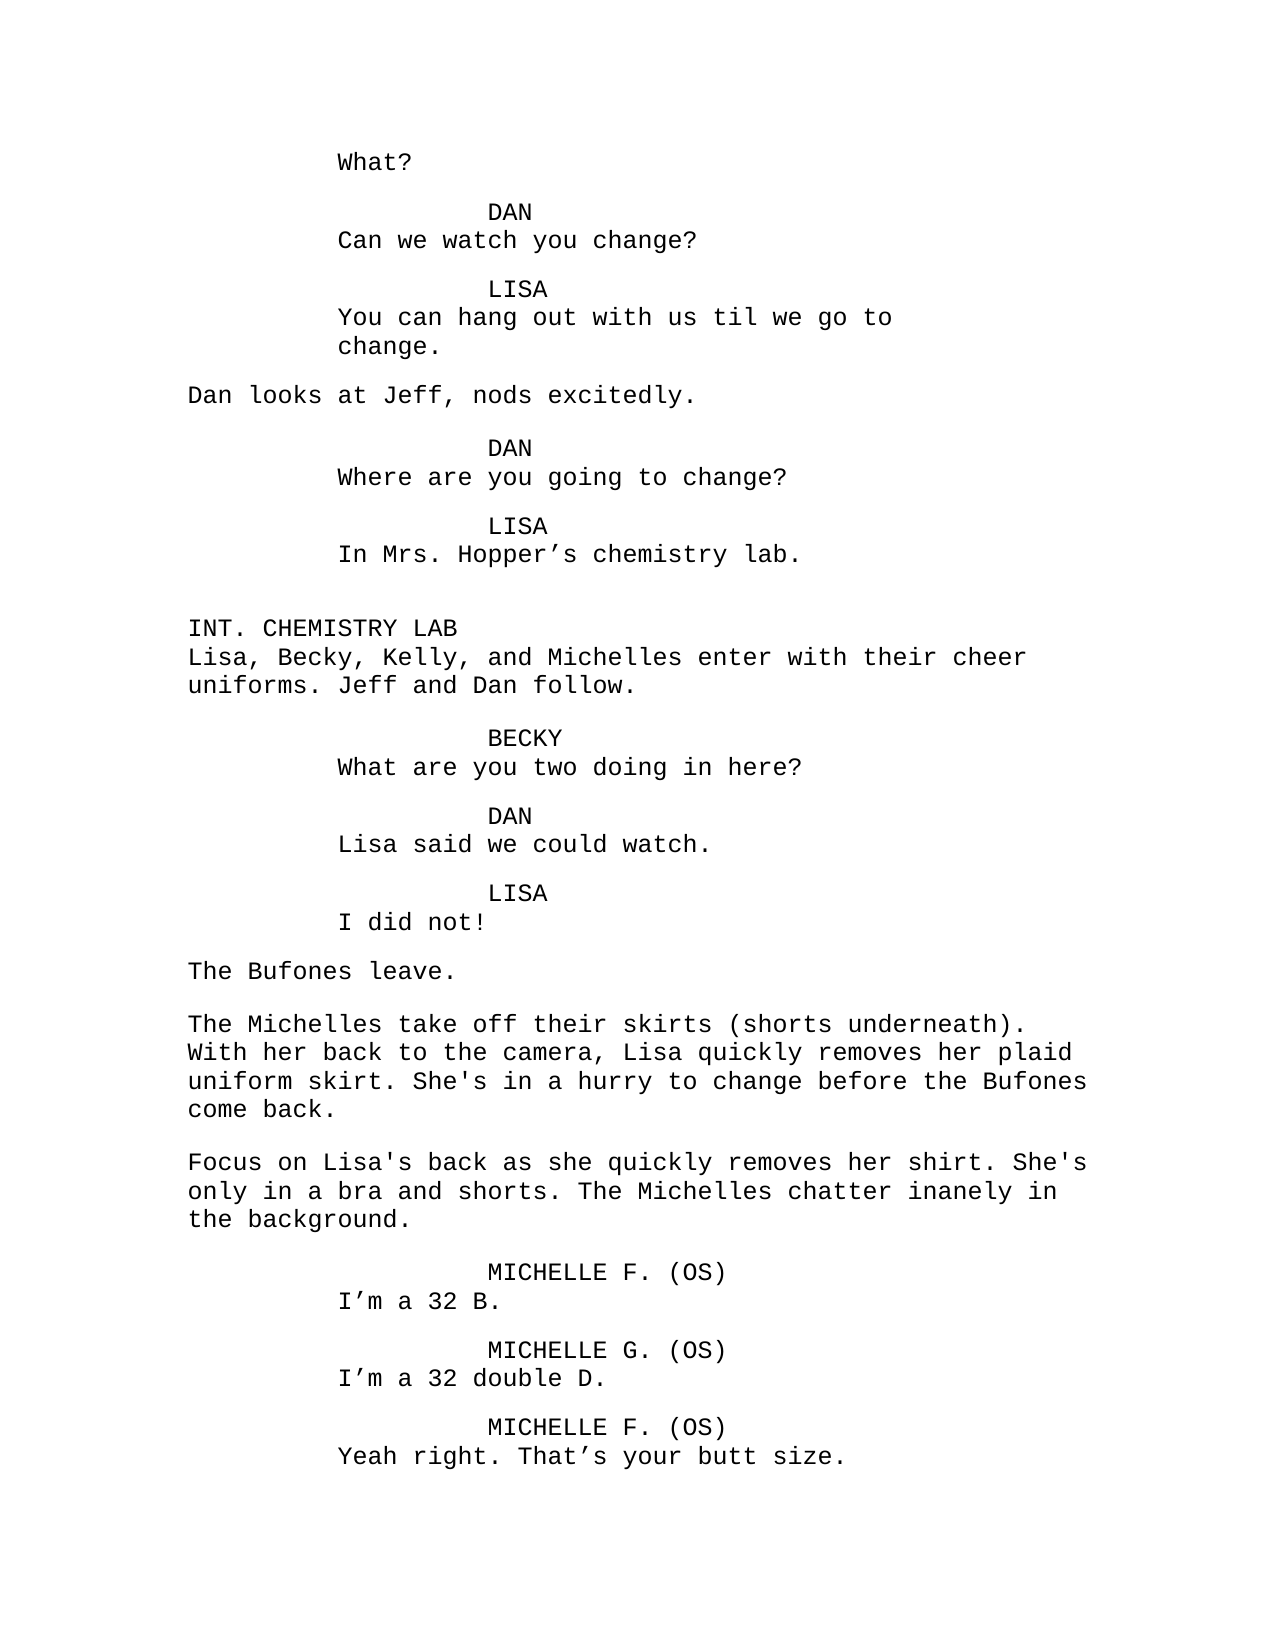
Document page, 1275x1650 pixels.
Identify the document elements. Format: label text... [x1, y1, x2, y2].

text LISA [187, 881, 1087, 909]
text The Bufones leave. [187, 958, 1087, 987]
text DAN [187, 199, 1087, 227]
text Lisa said we could watch. [337, 832, 937, 860]
text Yeah right. That’s your butt size. [337, 1443, 937, 1472]
text Where are you going to change? [337, 464, 937, 492]
text Dan looks at Jeff, nods excitedly. [187, 382, 1087, 411]
text DAN [187, 436, 1087, 464]
text The Michelles take off their skirts (shorts underneath). With her back to the camera, Lisa quickly removes her plaid uniform skirt. She's in a hurry to change before the Bufones come back. [187, 1012, 1087, 1125]
text DAN [187, 803, 1087, 832]
text MICHELLE F. (OS) [187, 1415, 1087, 1443]
text LISA [187, 513, 1087, 542]
text You can hang out with us til we go to change. [337, 305, 937, 362]
text What are you two doing in here? [337, 754, 937, 782]
text In Mrs. Hopper’s chemistry lab. [337, 542, 937, 570]
text MICHELLE G. (OS) [187, 1337, 1087, 1366]
text Can we watch you change? [337, 227, 937, 256]
text I’m a 32 B. [337, 1288, 937, 1317]
text I did not! [337, 909, 937, 937]
text LISA [187, 277, 1087, 305]
subtitle INT. CHEMISTRY LAB [187, 616, 1087, 644]
text What? [337, 150, 937, 178]
text Focus on Lisa's back as she quickly removes her shirt. She's only in a bra and shorts. The Michelles chatter inanely in the background. [187, 1150, 1087, 1235]
text MICHELLE F. (OS) [187, 1260, 1087, 1288]
text Lisa, Becky, Kelly, and Michelles enter with their cheer uniforms. Jeff and Dan follow. [187, 644, 1087, 701]
text BECKY [187, 726, 1087, 754]
text I’m a 32 double D. [337, 1366, 937, 1394]
